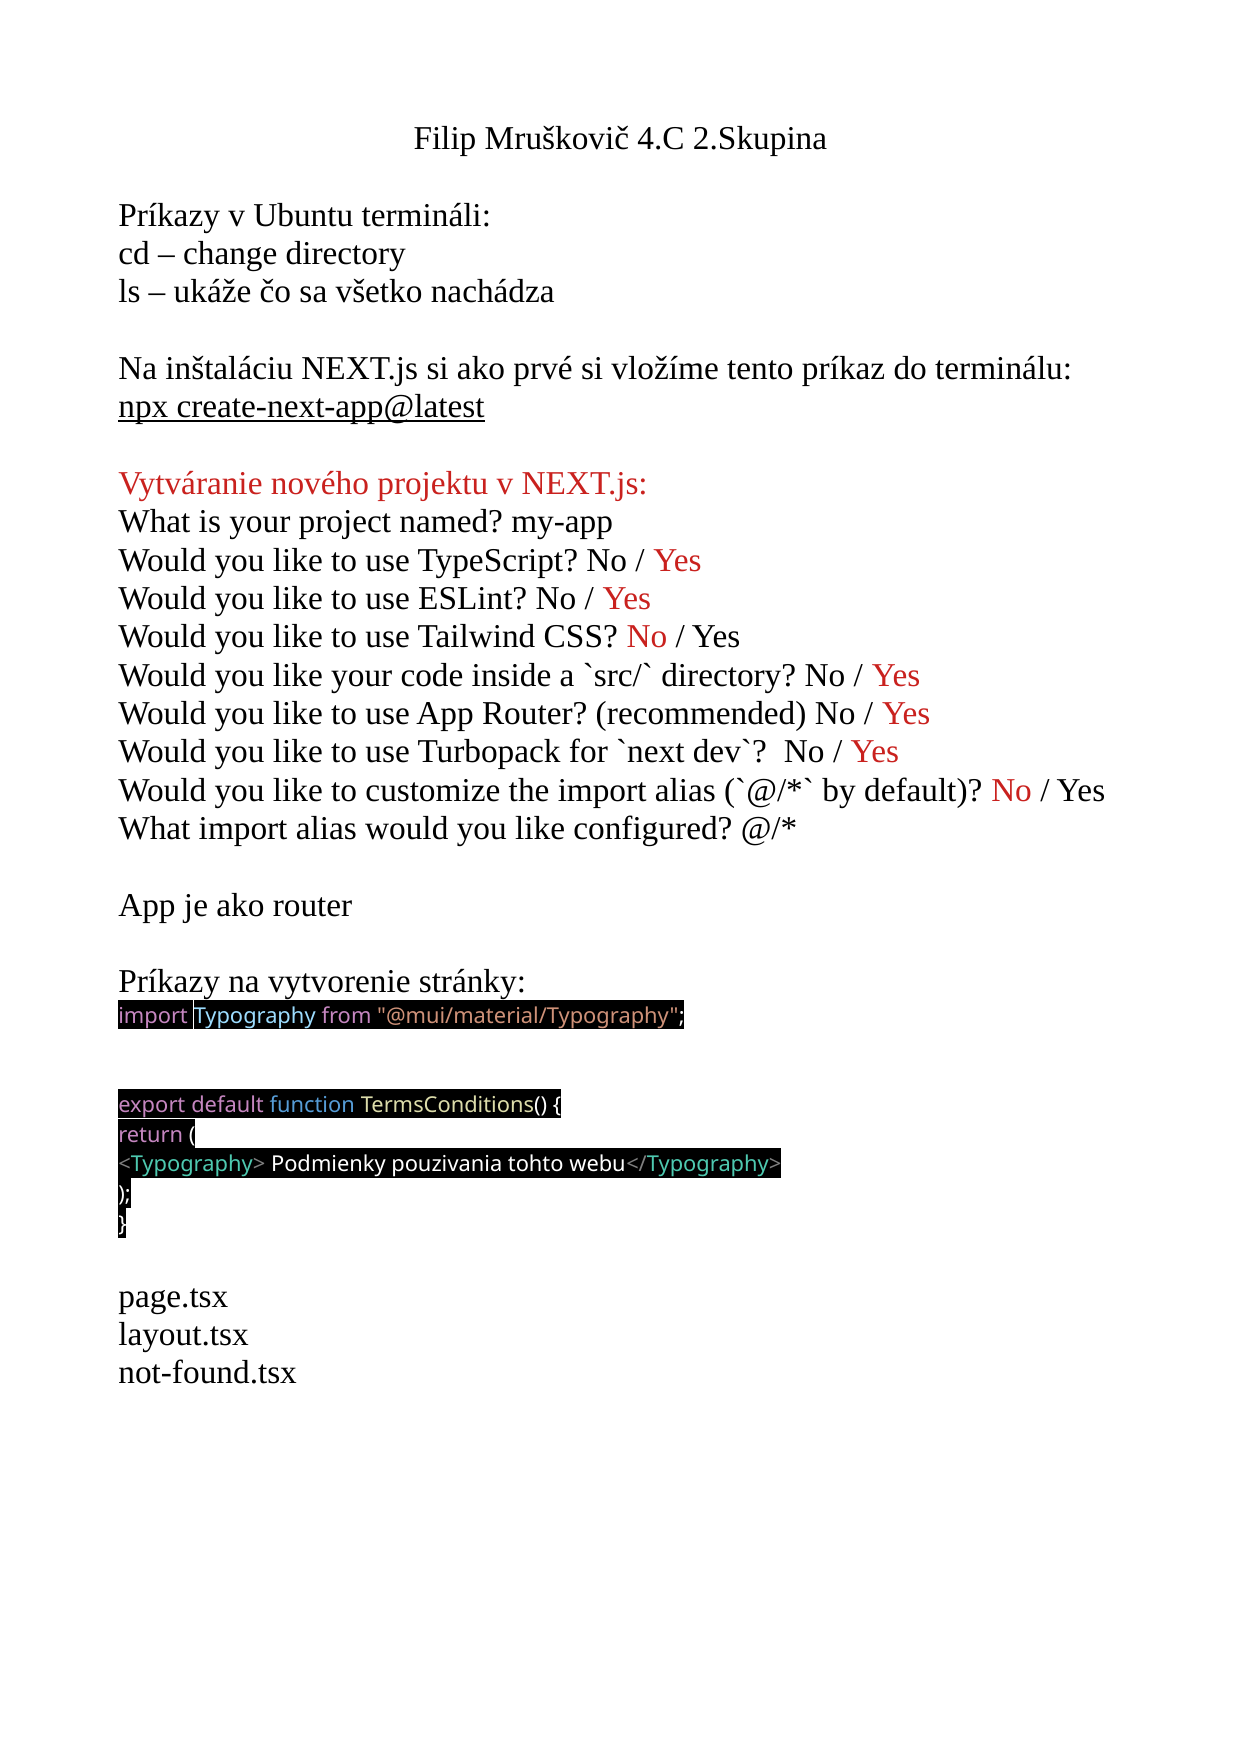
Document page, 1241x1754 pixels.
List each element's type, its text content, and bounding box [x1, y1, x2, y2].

text page.tsx [118, 1276, 1122, 1314]
text What import alias would you like configured? @/* [118, 808, 1122, 846]
text What is your project named? my-app [118, 501, 1122, 540]
text Filip Mruškovič 4.C 2.Skupina [118, 118, 1122, 156]
text App je ako router [118, 885, 1122, 923]
text Would you like to use TypeScript? No / Yes [118, 540, 1122, 578]
text Would you like to use Turbopack for `next dev`? No / Yes [118, 731, 1122, 770]
text Na inštaláciu NEXT.js si ako prvé si vložíme tento príkaz do terminálu: npx create-next-app@latest [118, 348, 1122, 425]
text Vytváranie nového projektu v NEXT.js: [118, 463, 1122, 501]
text Príkazy v Ubuntu termináli: [118, 195, 1122, 233]
text Would you like to use ESLint? No / Yes [118, 578, 1122, 616]
text export default function TermsConditions() { [118, 1089, 1122, 1118]
text not-found.tsx [118, 1353, 1122, 1391]
text import Typography from "@mui/material/Typography"; [118, 1000, 1122, 1029]
text <Typography> Podmienky pouzivania tohto webu</Typography> [118, 1148, 1122, 1178]
text Would you like to customize the import alias (`@/*` by default)? No / Yes [118, 770, 1122, 808]
text layout.tsx [118, 1314, 1122, 1353]
text Príkazy na vytvorenie stránky: [118, 961, 1122, 1000]
text cd – change directory [118, 233, 1122, 271]
text } [118, 1208, 1122, 1238]
text ls – ukáže čo sa všetko nachádza [118, 271, 1122, 310]
text Would you like to use Tailwind CSS? No / Yes [118, 616, 1122, 655]
text Would you like to use App Router? (recommended) No / Yes [118, 693, 1122, 731]
text return ( [118, 1118, 1122, 1148]
text ); [118, 1178, 1122, 1208]
text Would you like your code inside a `src/` directory? No / Yes [118, 655, 1122, 693]
